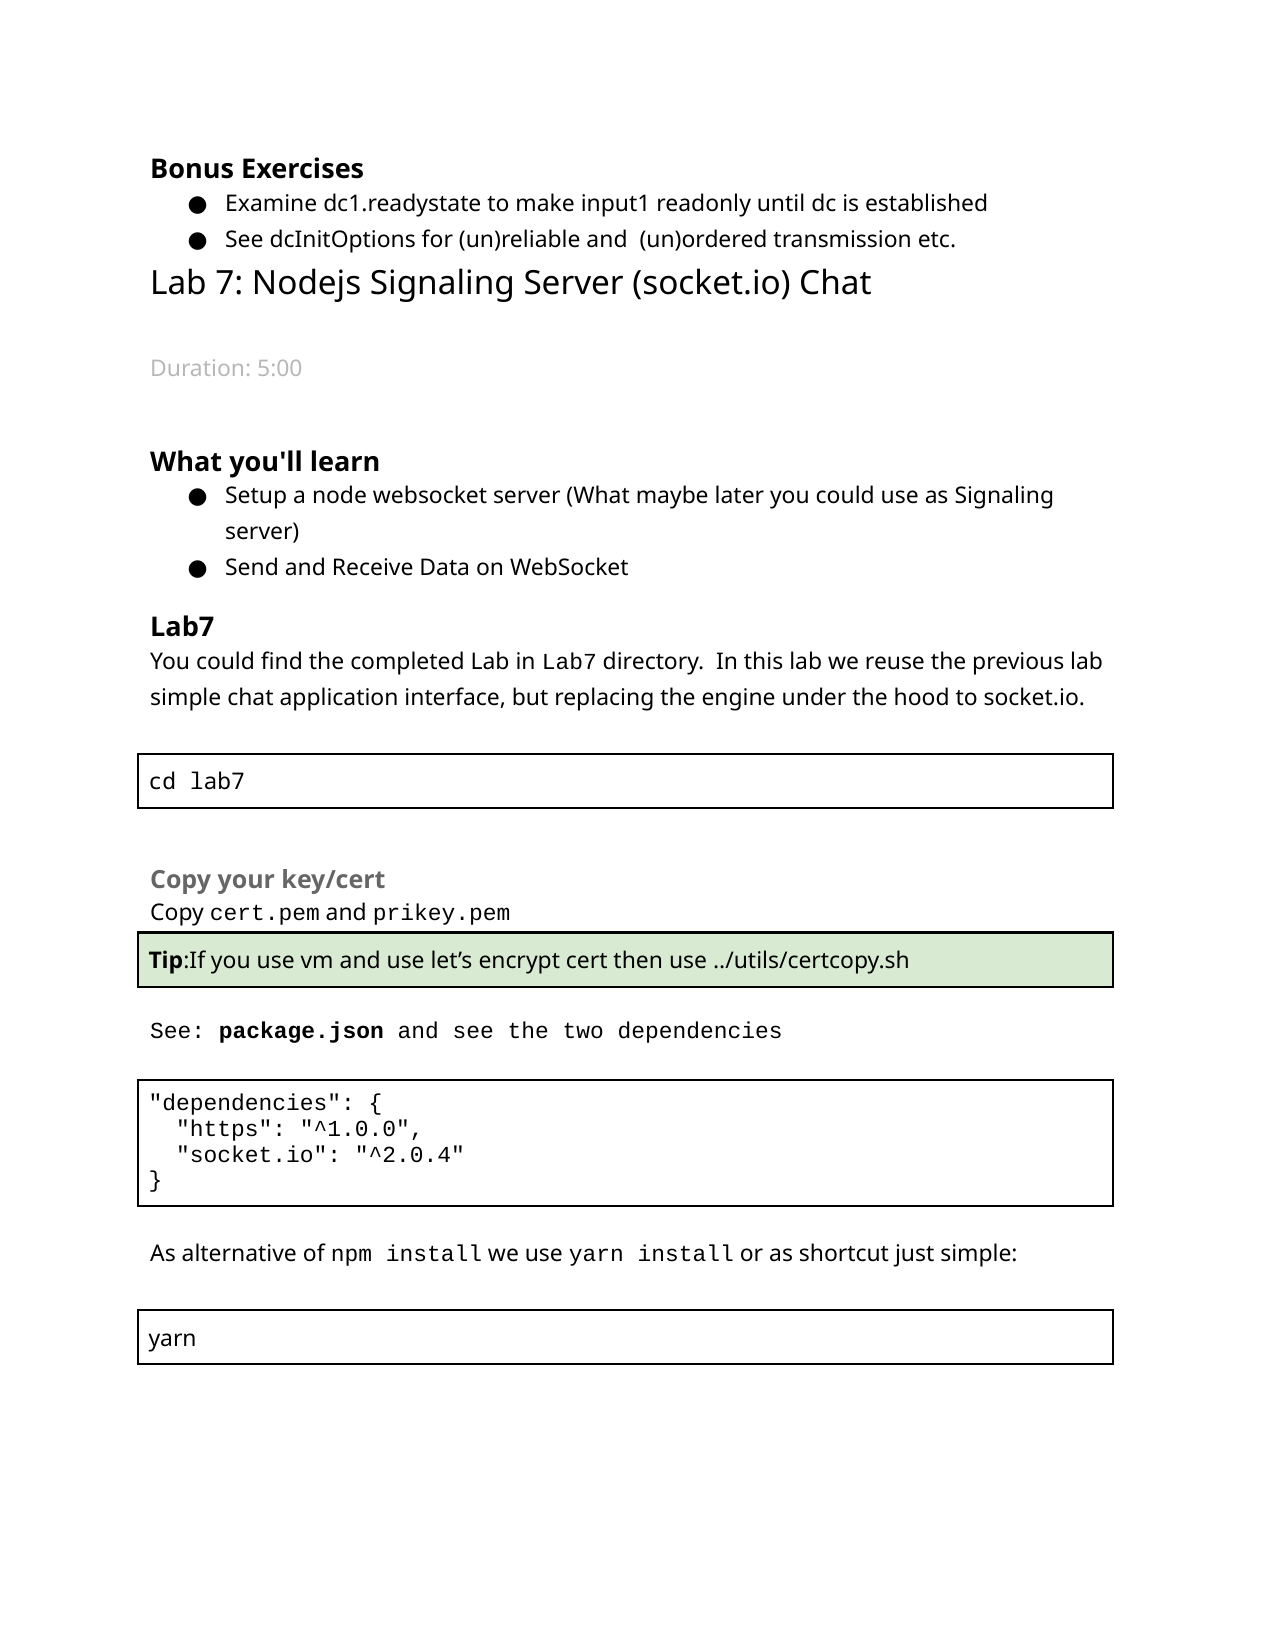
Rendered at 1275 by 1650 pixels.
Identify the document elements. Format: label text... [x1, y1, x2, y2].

table_header cd lab7 [139, 755, 1112, 807]
subtitle Lab7 [150, 608, 1125, 644]
subtitle What you'll learn [150, 442, 1125, 479]
list Send and Receive Data on WebSocket [187, 551, 1125, 582]
subtitle Copy your key/cert [150, 861, 1125, 895]
text Copy cert.pem and prikey.pem [150, 895, 1125, 927]
table_header yarn [139, 1311, 1112, 1363]
table_header "dependencies": { "https": "^1.0.0", "socket.io": "^2.0.4" } [139, 1081, 1112, 1205]
text As alternative of npm install we use yarn install or as shortcut just simple: [150, 1237, 1125, 1268]
subtitle Lab 7: Nodejs Signaling Server (socket.io) Chat [150, 259, 1125, 304]
text Duration: 5:00 [150, 352, 1125, 383]
text You could find the completed Lab in Lab7 directory. In this lab we reuse the previous lab simple chat application interface, but replacing the engine under the hood to socket.io. [150, 644, 1125, 712]
list Examine dc1.readystate to make input1 readonly until dc is established [187, 187, 1125, 218]
list See dcInitOptions for (un)reliable and (un)ordered transmission etc. [187, 223, 1125, 254]
subtitle Bonus Exercises [150, 150, 1125, 187]
text See: package.json and see the two dependencies [150, 1019, 1125, 1045]
list Setup a node websocket server (What maybe later you could use as Signaling server) [187, 479, 1125, 546]
table_header Tip:If you use vm and use let’s encrypt cert then use ../utils/certcopy.sh [139, 934, 1112, 986]
